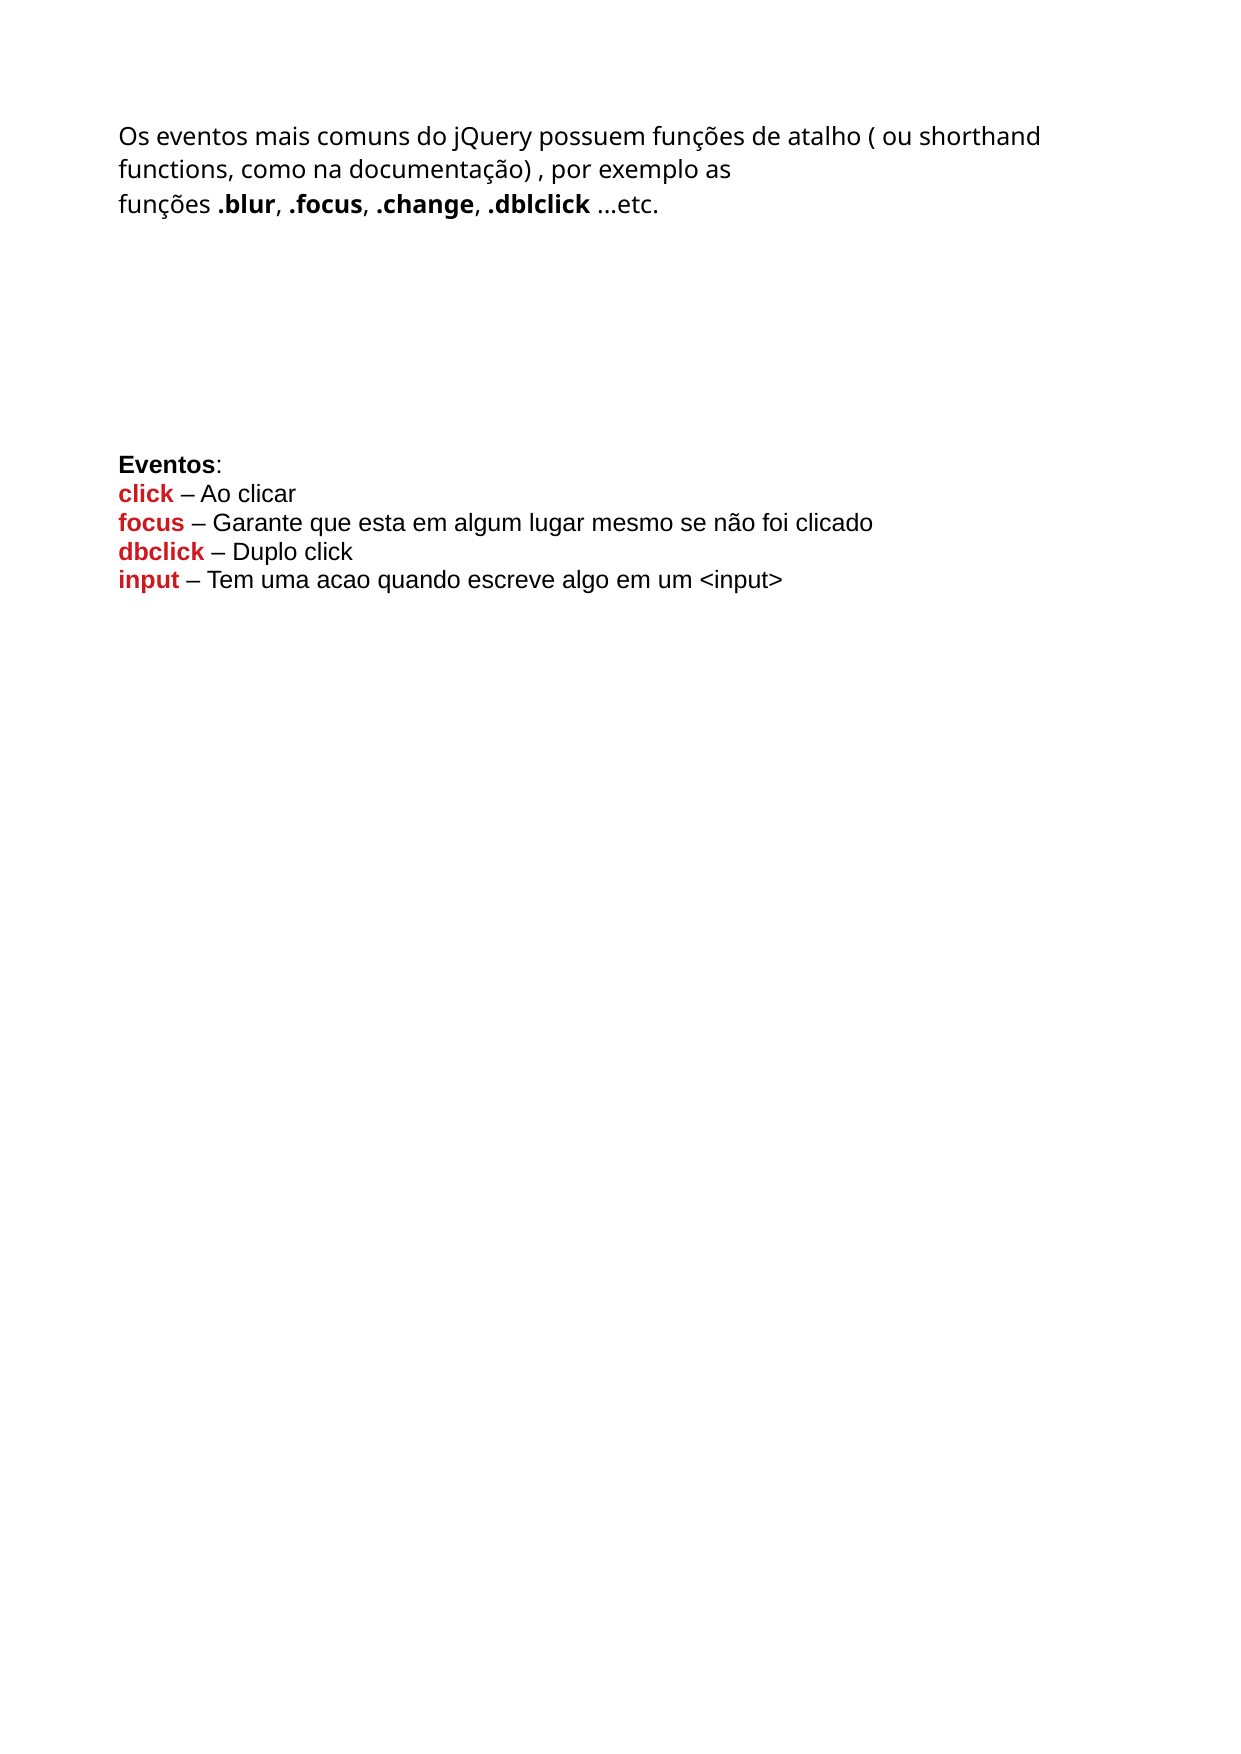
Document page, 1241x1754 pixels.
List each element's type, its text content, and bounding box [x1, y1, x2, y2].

text Os eventos mais comuns do jQuery possuem funções de atalho ( ou shorthand functions, como na documentação) , por exemplo as funções .blur, .focus, .change, .dblclick ...etc. [118, 118, 1122, 220]
text Eventos: [118, 450, 1122, 479]
text click – Ao clicar [118, 479, 1122, 508]
text input – Tem uma acao quando escreve algo em um <input> [118, 565, 1122, 594]
text dbclick – Duplo click [118, 537, 1122, 565]
text focus – Garante que esta em algum lugar mesmo se não foi clicado [118, 508, 1122, 537]
